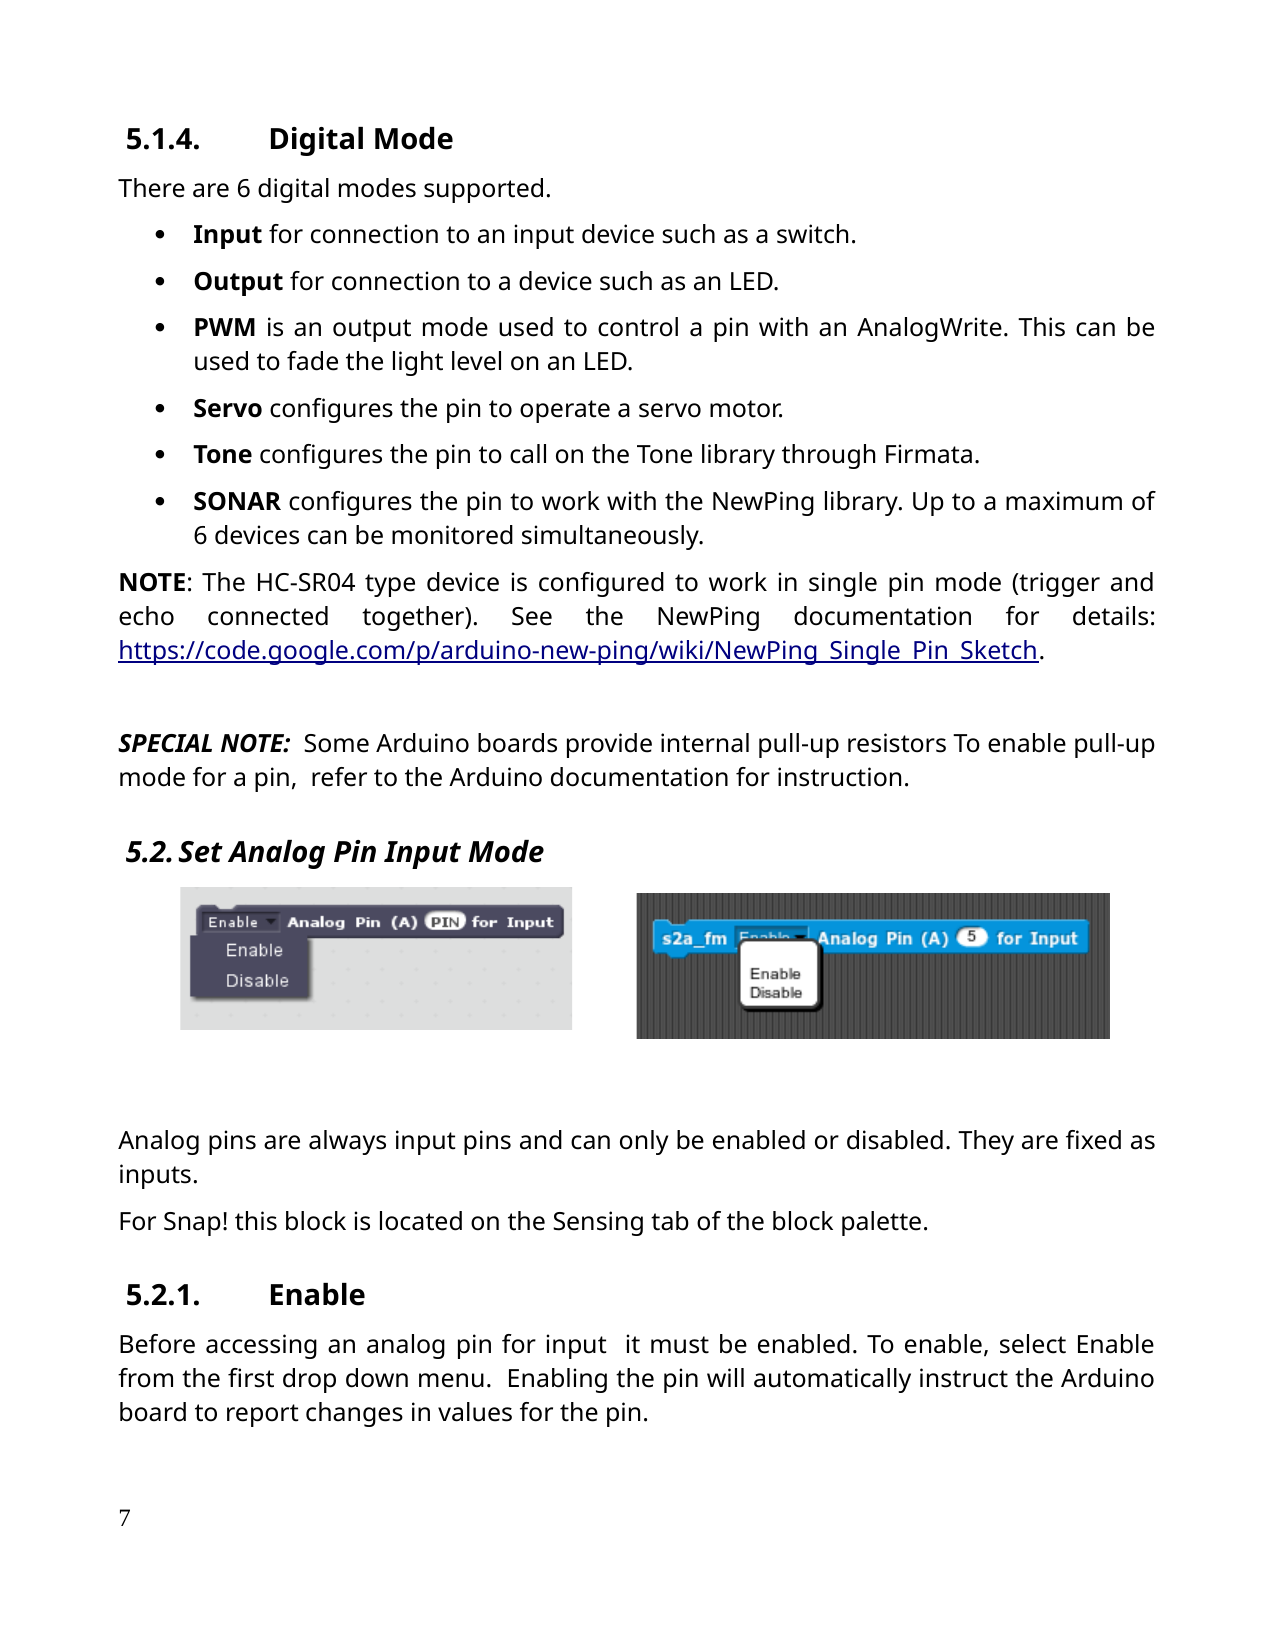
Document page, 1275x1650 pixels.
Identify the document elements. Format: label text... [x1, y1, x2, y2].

list Tone configures the pin to call on the Tone library through Firmata. [156, 437, 1157, 471]
subtitle Set Analog Pin Input Mode [118, 831, 1157, 871]
text There are 6 digital modes supported. [118, 170, 1157, 204]
list SONAR configures the pin to work with the NewPing library. Up to a maximum of 6 devices can be monitored simultaneously. [156, 484, 1157, 552]
text SPECIAL NOTE: Some Arduino boards provide internal pull-up resistors To enable pull-up mode for a pin, refer to the Arduino documentation for instruction. [118, 726, 1157, 794]
text NOTE: The HC-SR04 type device is configured to work in single pin mode (trigger and echo connected together). See the NewPing documentation for details: https://code.google.com/p/arduino-new-ping/wiki/NewPing_Single_Pin_Sketch. [118, 564, 1157, 667]
list Output for connection to a device such as an LED. [156, 263, 1157, 297]
picture [180, 887, 573, 1030]
list Input for connection to an input device such as a switch. [156, 217, 1157, 251]
subtitle Digital Mode [118, 118, 1157, 158]
text For Snap! this block is located on the Sensing tab of the block palette. [118, 1203, 1157, 1237]
list Servo configures the pin to operate a servo motor. [156, 391, 1157, 425]
text Before accessing an analog pin for input it must be enabled. To enable, select Enable from the first drop down menu. Enabling the pin will automatically instruct the Arduino board to report changes in values for the pin. [118, 1327, 1157, 1429]
list PWM is an output mode used to control a pin with an AnalogWrite. This can be used to fade the light level on an LED. [156, 310, 1157, 378]
picture [636, 893, 1110, 1039]
subtitle Enable [118, 1275, 1157, 1314]
text Analog pins are always input pins and can only be enabled or disabled. They are fixed as inputs. [118, 1122, 1157, 1191]
